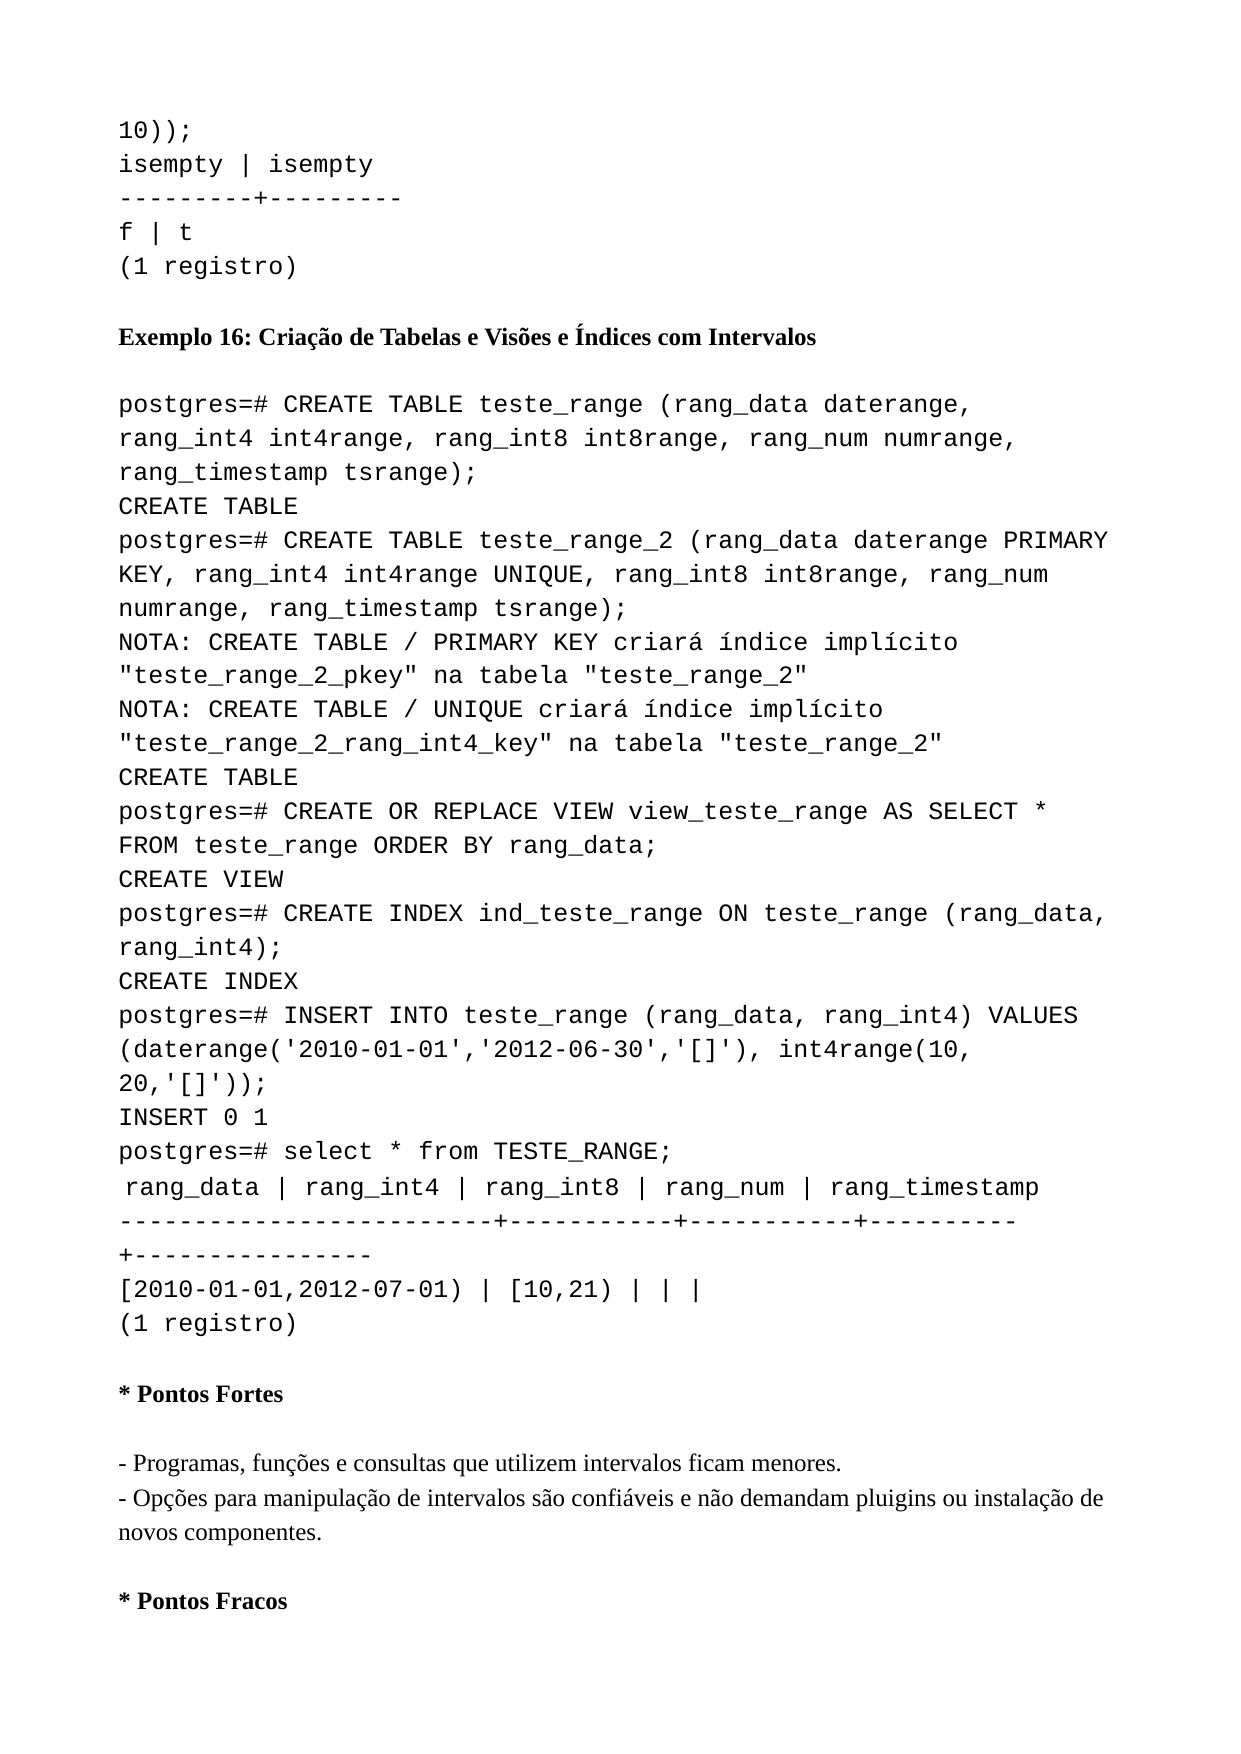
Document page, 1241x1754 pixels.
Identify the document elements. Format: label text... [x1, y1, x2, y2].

text 10)); isempty | isempty ---------+--------- f | t (1 registro) Exemplo 16: Criação de Tabelas e Visões e Índices com Intervalos postgres=# CREATE TABLE teste_range (rang_data daterange, rang_int4 int4range, rang_int8 int8range, rang_num numrange, rang_timestamp tsrange); CREATE TABLE postgres=# CREATE TABLE teste_range_2 (rang_data daterange PRIMARY KEY, rang_int4 int4range UNIQUE, rang_int8 int8range, rang_num numrange, rang_timestamp tsrange); NOTA: CREATE TABLE / PRIMARY KEY criará índice implícito "teste_range_2_pkey" na tabela "teste_range_2" NOTA: CREATE TABLE / UNIQUE criará índice implícito "teste_range_2_rang_int4_key" na tabela "teste_range_2" CREATE TABLE postgres=# CREATE OR REPLACE VIEW view_teste_range AS SELECT * FROM teste_range ORDER BY rang_data; CREATE VIEW postgres=# CREATE INDEX ind_teste_range ON teste_range (rang_data, rang_int4); CREATE INDEX postgres=# INSERT INTO teste_range (rang_data, rang_int4) VALUES (daterange('2010-01-01','2012-06-30','[]'), int4range(10, 20,'[]')); INSERT 0 1 postgres=# select * from TESTE_RANGE; rang_data | rang_int4 | rang_int8 | rang_num | rang_timestamp -------------------------+-----------+-----------+----------+---------------- [2010-01-01,2012-07-01) | [10,21) | | | (1 registro) * Pontos Fortes - Programas, funções e consultas que utilizem intervalos ficam menores. - Opções para manipulação de intervalos são confiáveis e não demandam pluigins ou instalação de novos componentes. * Pontos Fracos [118, 118, 1122, 1615]
